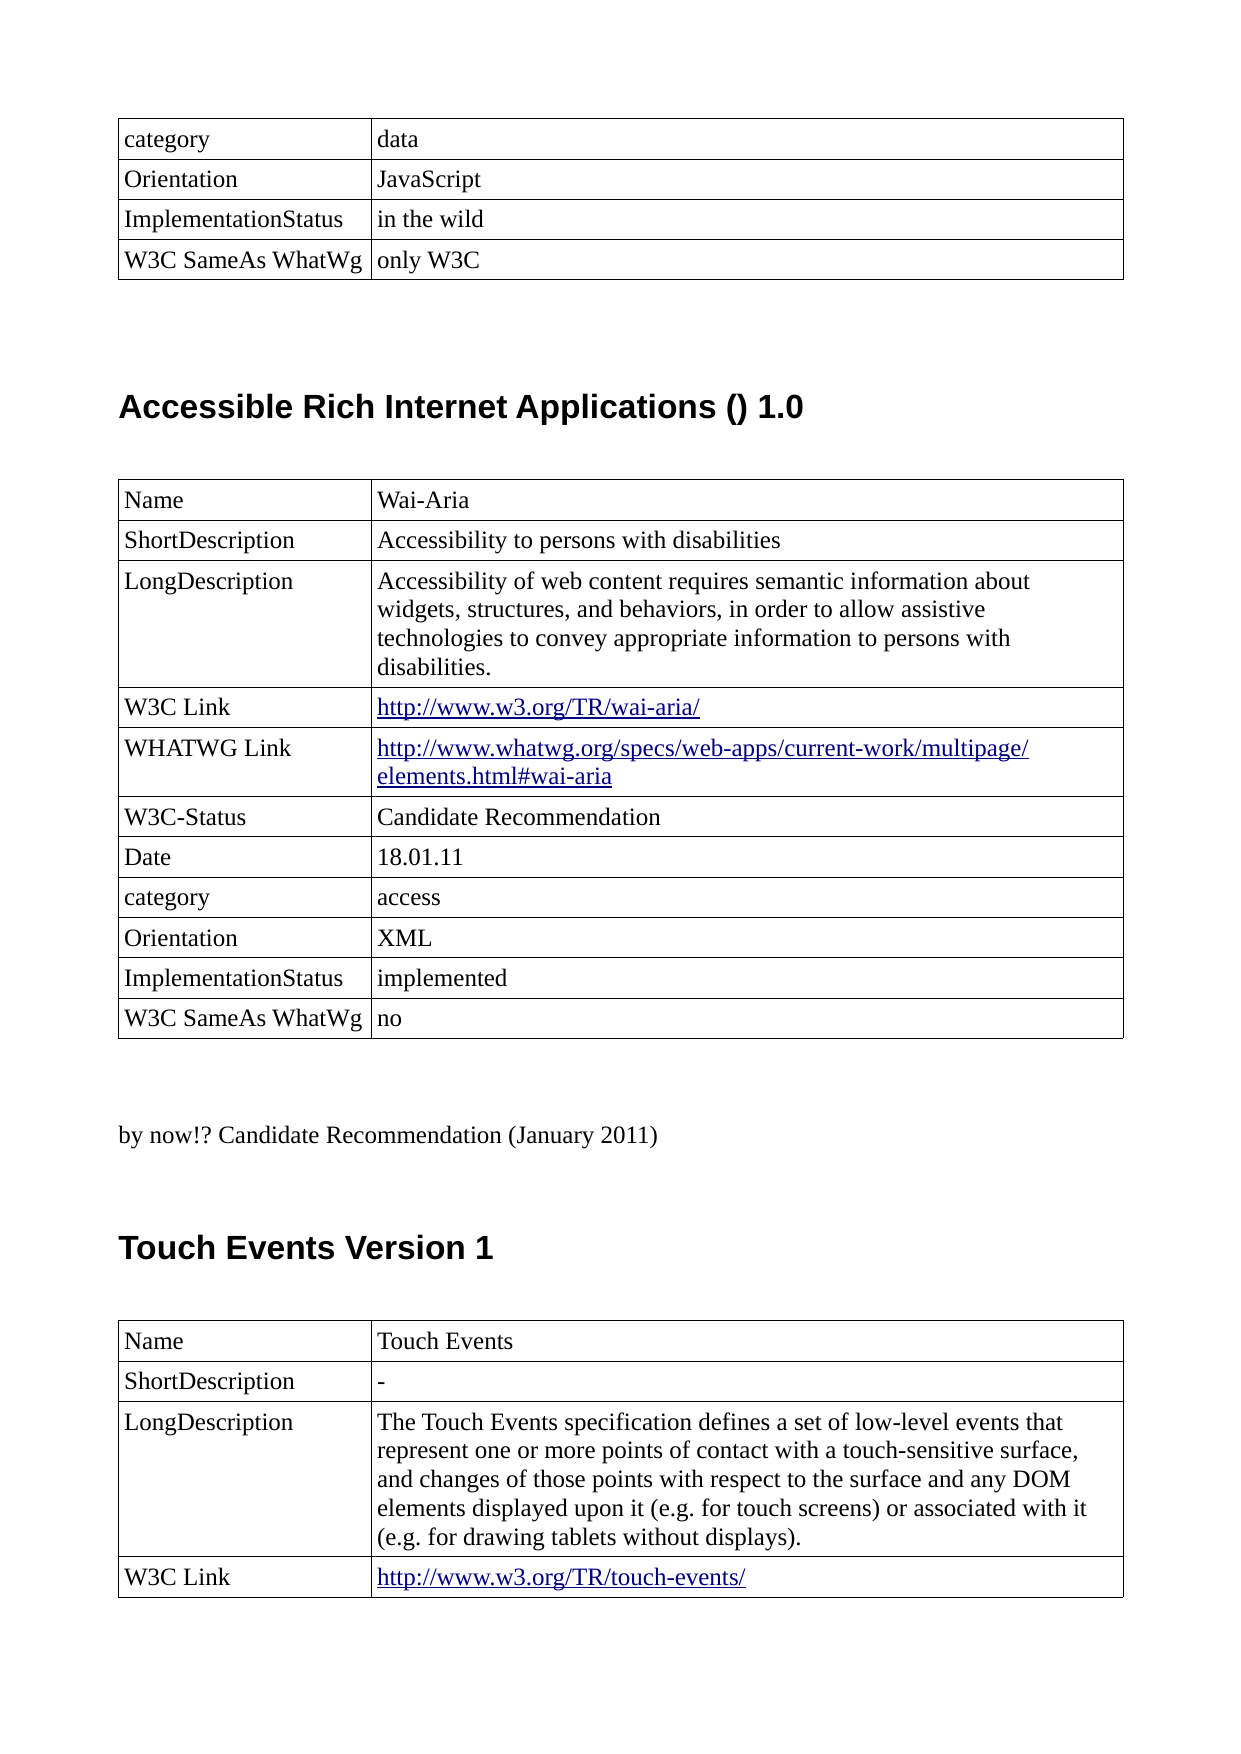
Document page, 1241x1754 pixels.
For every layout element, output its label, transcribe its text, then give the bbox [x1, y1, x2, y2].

table_cell WHATWG Link [119, 728, 371, 796]
subtitle Touch Events Version 1 [118, 1228, 1122, 1267]
table_header Wai-Aria [372, 480, 1123, 520]
table_header Touch Events [372, 1321, 1123, 1361]
table_cell only W3C [372, 240, 1123, 279]
table_cell Accessibility of web content requires semantic information about widgets, structures, and behaviors, in order to allow assistive technologies to convey appropriate information to persons with disabilities. [372, 561, 1123, 687]
table_cell implemented [372, 958, 1123, 997]
table_cell - [372, 1362, 1123, 1401]
table_cell http://www.whatwg.org/specs/web-apps/current-work/multipage/elements.html#wai-aria [372, 728, 1123, 796]
table_cell http://www.w3.org/TR/wai-aria/ [372, 688, 1123, 727]
table_cell http://www.w3.org/TR/touch-events/ [372, 1557, 1123, 1597]
table_cell category [119, 119, 371, 158]
text by now!? Candidate Recommendation (January 2011) [118, 1120, 1122, 1149]
table_cell data [372, 119, 1123, 158]
table_cell W3C Link [119, 688, 371, 727]
table_cell ImplementationStatus [119, 958, 371, 997]
table_cell Orientation [119, 918, 371, 957]
table_cell Candidate Recommendation [372, 797, 1123, 836]
table_cell ShortDescription [119, 521, 371, 560]
table_cell ImplementationStatus [119, 200, 371, 239]
table_cell Orientation [119, 160, 371, 199]
table_cell 18.01.11 [372, 837, 1123, 877]
table_header Name [119, 480, 371, 520]
table_cell ShortDescription [119, 1362, 371, 1401]
table_cell LongDescription [119, 1402, 371, 1556]
table_cell W3C SameAs WhatWg [119, 999, 371, 1038]
table_cell W3C SameAs WhatWg [119, 240, 371, 279]
table_cell JavaScript [372, 160, 1123, 199]
table_cell no [372, 999, 1123, 1038]
table_cell in the wild [372, 200, 1123, 239]
table_cell The Touch Events specification defines a set of low-level events that represent one or more points of contact with a touch-sensitive surface, and changes of those points with respect to the surface and any DOM elements displayed upon it (e.g. for touch screens) or associated with it (e.g. for drawing tablets without displays). [372, 1402, 1123, 1556]
table_cell access [372, 878, 1123, 917]
table_cell W3C-Status [119, 797, 371, 836]
subtitle Accessible Rich Internet Applications () 1.0 [118, 387, 1122, 426]
table_cell Date [119, 837, 371, 877]
table_cell W3C Link [119, 1557, 371, 1597]
table_cell Accessibility to persons with disabilities [372, 521, 1123, 560]
table_cell LongDescription [119, 561, 371, 687]
table_header Name [119, 1321, 371, 1361]
table_cell XML [372, 918, 1123, 957]
table_cell category [119, 878, 371, 917]
